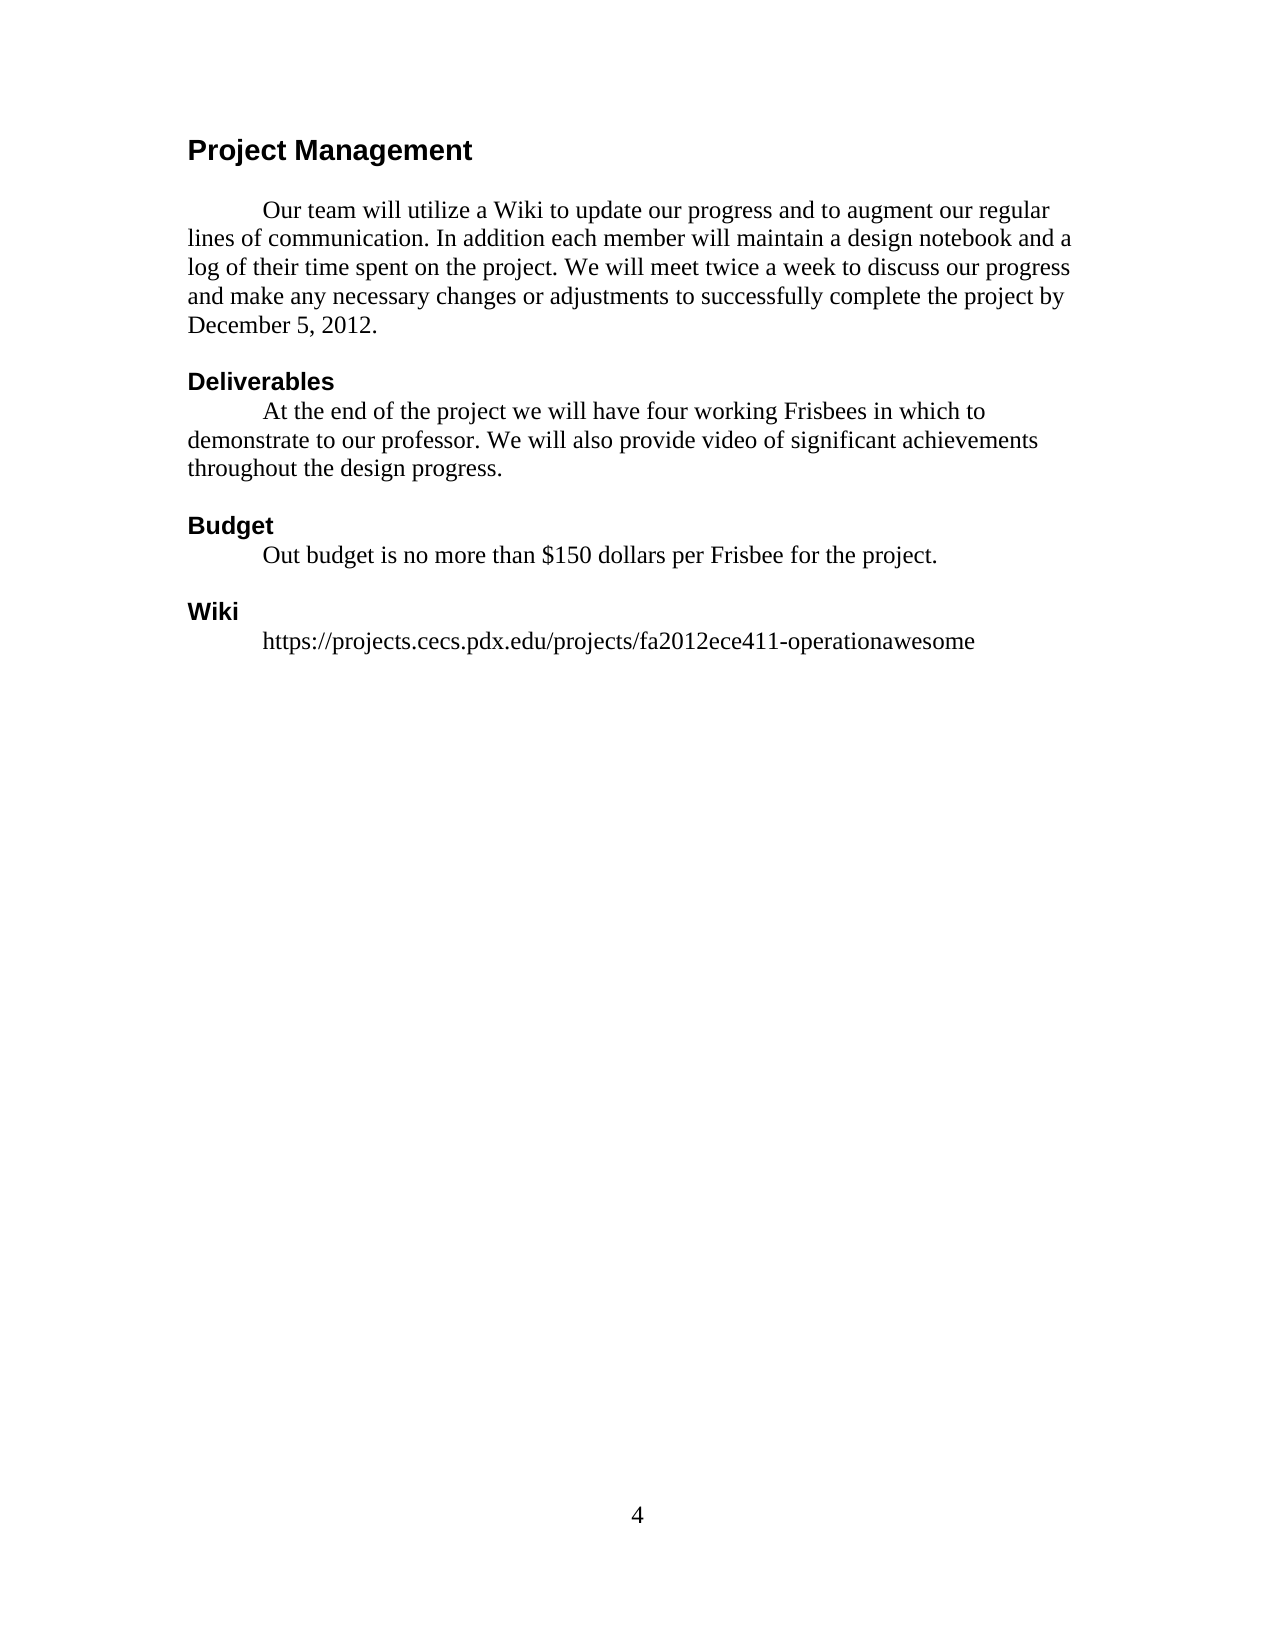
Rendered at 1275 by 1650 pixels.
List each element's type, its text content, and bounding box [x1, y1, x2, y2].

text Our team will utilize a Wiki to update our progress and to augment our regular lines of communication. In addition each member will maintain a design notebook and a log of their time spent on the project. We will meet twice a week to discuss our progress and make any necessary changes or adjustments to successfully complete the project by December 5, 2012. [187, 195, 1087, 338]
text https://projects.cecs.pdx.edu/projects/fa2012ece411-operationawesome [187, 626, 1087, 655]
text Wiki [187, 597, 1087, 626]
text Deliverables [187, 367, 1087, 396]
text Out budget is no more than $150 dollars per Frisbee for the project. [187, 540, 1087, 569]
text Budget [187, 511, 1087, 540]
text Project Management [187, 132, 1087, 166]
text At the end of the project we will have four working Frisbees in which to demonstrate to our professor. We will also provide video of significant achievements throughout the design progress. [187, 396, 1087, 482]
